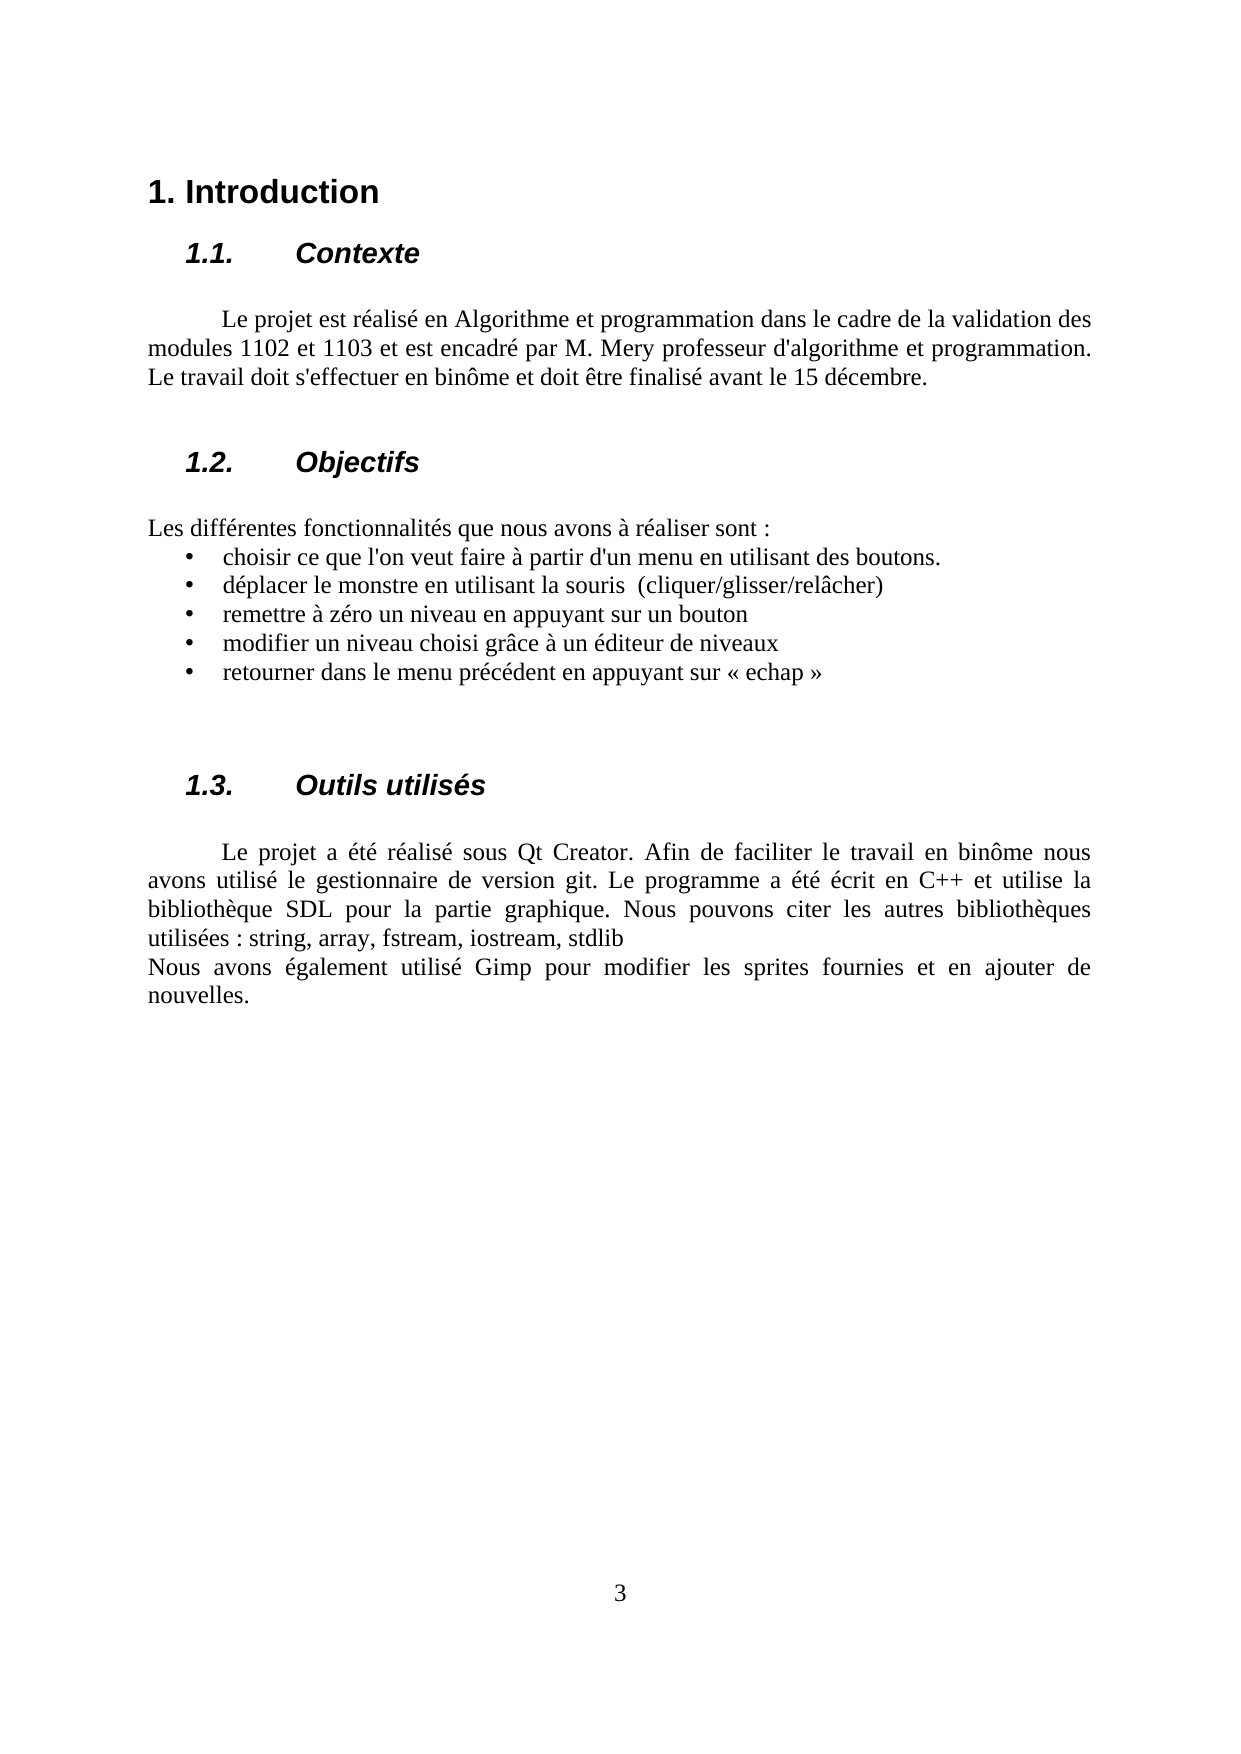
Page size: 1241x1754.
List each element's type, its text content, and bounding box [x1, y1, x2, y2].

text Le projet est réalisé en Algorithme et programmation dans le cadre de la validation des modules 1102 et 1103 et est encadré par M. Mery professeur d'algorithme et programmation. Le travail doit s'effectuer en binôme et doit être finalisé avant le 15 décembre. [148, 304, 1093, 391]
list choisir ce que l'on veut faire à partir d'un menu en utilisant des boutons. [185, 542, 1093, 571]
text Le projet a été réalisé sous Qt Creator. Afin de faciliter le travail en binôme nous avons utilisé le gestionnaire de version git. Le programme a été écrit en C++ et utilise la bibliothèque SDL pour la partie graphique. Nous pouvons citer les autres bibliothèques utilisées : string, array, fstream, iostream, stdlib [148, 837, 1093, 952]
text Les différentes fonctionnalités que nous avons à réaliser sont : [148, 513, 1093, 542]
list retourner dans le menu précédent en appuyant sur « echap » [185, 657, 1093, 686]
subtitle Outils utilisés [185, 768, 1093, 802]
list modifier un niveau choisi grâce à un éditeur de niveaux [185, 628, 1093, 657]
text Nous avons également utilisé Gimp pour modifier les sprites fournies et en ajouter de nouvelles. [148, 952, 1093, 1009]
subtitle Objectifs [185, 444, 1093, 478]
list déplacer le monstre en utilisant la souris (cliquer/glisser/relâcher) [185, 571, 1093, 599]
subtitle Introduction [148, 173, 1093, 211]
list remettre à zéro un niveau en appuyant sur un bouton [185, 599, 1093, 628]
subtitle Contexte [185, 236, 1093, 269]
